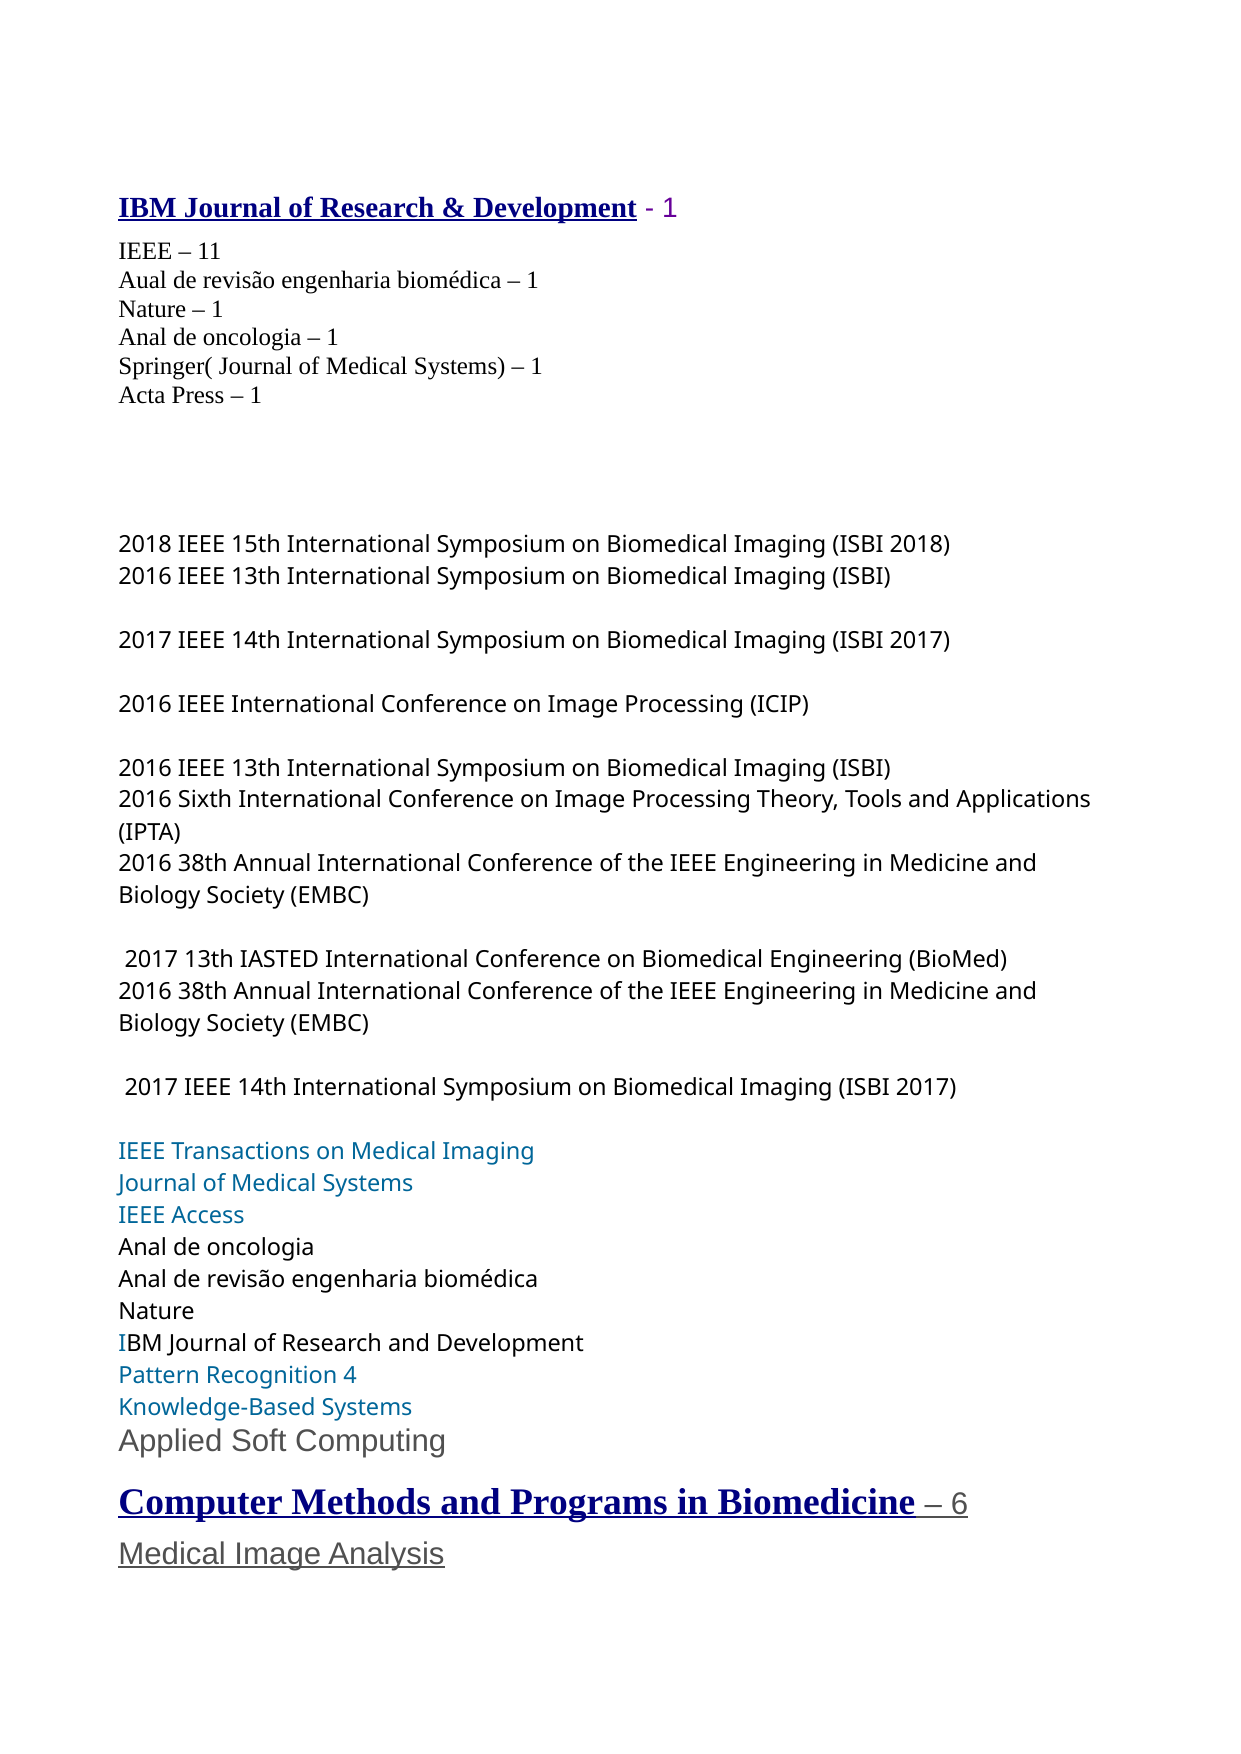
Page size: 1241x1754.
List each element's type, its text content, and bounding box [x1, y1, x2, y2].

text Springer( Journal of Medical Systems) – 1 [118, 351, 1122, 380]
text IEEE Access [118, 1198, 1122, 1231]
text IEEE Transactions on Medical Imaging [118, 1134, 1122, 1167]
subtitle Computer Methods and Programs in Biomedicine – 6 [118, 1479, 1122, 1522]
text Applied Soft Computing [118, 1422, 1122, 1458]
text 2016 IEEE 13th International Symposium on Biomedical Imaging (ISBI) [118, 751, 1122, 783]
text Medical Image Analysis [118, 1535, 1122, 1571]
text Nature – 1 [118, 294, 1122, 322]
text 2016 Sixth International Conference on Image Processing Theory, Tools and Applications (IPTA) [118, 783, 1122, 847]
text Nature [118, 1294, 1122, 1326]
text Aual de revisão engenharia biomédica – 1 [118, 265, 1122, 294]
text 2016 38th Annual International Conference of the IEEE Engineering in Medicine and Biology Society (EMBC) [118, 847, 1122, 911]
text IBM Journal of Research and Development [118, 1326, 1122, 1358]
text IEEE – 11 [118, 236, 1122, 265]
text 2018 IEEE 15th International Symposium on Biomedical Imaging (ISBI 2018) [118, 527, 1122, 559]
text Journal of Medical Systems [118, 1167, 1122, 1198]
text Acta Press – 1 [118, 380, 1122, 409]
text Knowledge-Based Systems [118, 1390, 1122, 1422]
text Pattern Recognition 4 [118, 1358, 1122, 1390]
text 2016 38th Annual International Conference of the IEEE Engineering in Medicine and Biology Society (EMBC) [118, 975, 1122, 1039]
subtitle IBM Journal of Research & Development - 1 [118, 190, 1122, 224]
text Anal de oncologia [118, 1231, 1122, 1262]
text 2017 13th IASTED International Conference on Biomedical Engineering (BioMed) [118, 943, 1122, 975]
text 2016 IEEE International Conference on Image Processing (ICIP) [118, 687, 1122, 719]
text Anal de oncologia – 1 [118, 322, 1122, 351]
text Anal de revisão engenharia biomédica [118, 1262, 1122, 1294]
text 2017 IEEE 14th International Symposium on Biomedical Imaging (ISBI 2017) [118, 1071, 1122, 1103]
text 2017 IEEE 14th International Symposium on Biomedical Imaging (ISBI 2017) [118, 623, 1122, 655]
text 2016 IEEE 13th International Symposium on Biomedical Imaging (ISBI) [118, 559, 1122, 591]
